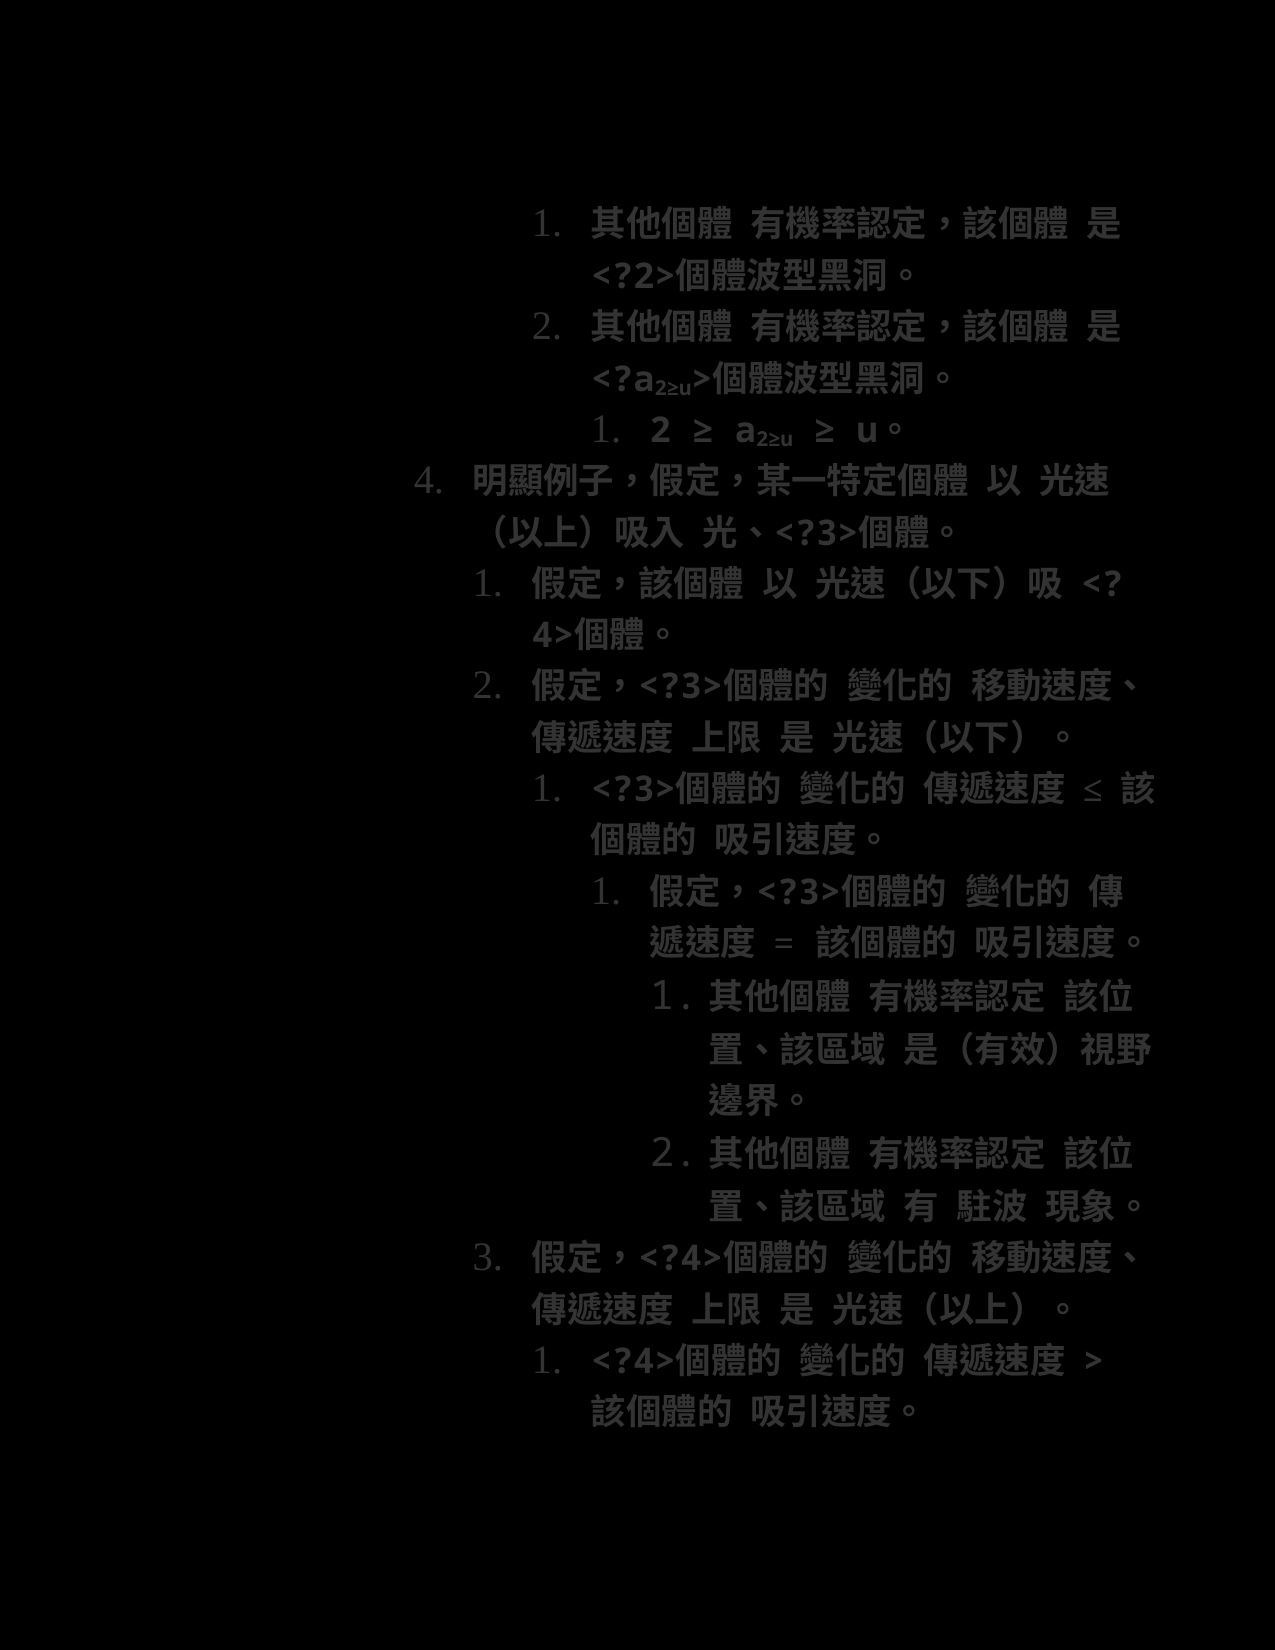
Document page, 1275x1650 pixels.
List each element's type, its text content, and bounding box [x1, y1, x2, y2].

list 其他個體 有機率認定，該個體 是 <?2>個體波型黑洞。 [532, 196, 1157, 298]
list 假定，該個體 以 光速（以下）吸 <?4>個體。 [472, 555, 1157, 658]
list 2 ≥ a2≥u ≥ u。 [591, 401, 1157, 453]
list 假定，<?3>個體的 變化的 移動速度、傳遞速度 上限 是 光速（以下）。 [472, 658, 1157, 761]
list <?4>個體的 變化的 傳遞速度 > 該個體的 吸引速度。 [532, 1332, 1157, 1435]
list 其他個體 有機率認定，該個體 是 <?a2≥u>個體波型黑洞。 [532, 298, 1157, 401]
list 假定，<?4>個體的 變化的 移動速度、傳遞速度 上限 是 光速（以上）。 [472, 1230, 1157, 1332]
list 其他個體 有機率認定 該位置、該區域 是（有效）視野邊界。 [649, 966, 1157, 1123]
list 明顯例子，假定，某一特定個體 以 光速（以上）吸入 光、<?3>個體。 [413, 453, 1157, 555]
list 其他個體 有機率認定 該位置、該區域 有 駐波 現象。 [649, 1123, 1157, 1230]
list <?3>個體的 變化的 傳遞速度 ≤ 該個體的 吸引速度。 [532, 761, 1157, 863]
list 假定，<?3>個體的 變化的 傳遞速度 = 該個體的 吸引速度。 [591, 863, 1157, 966]
